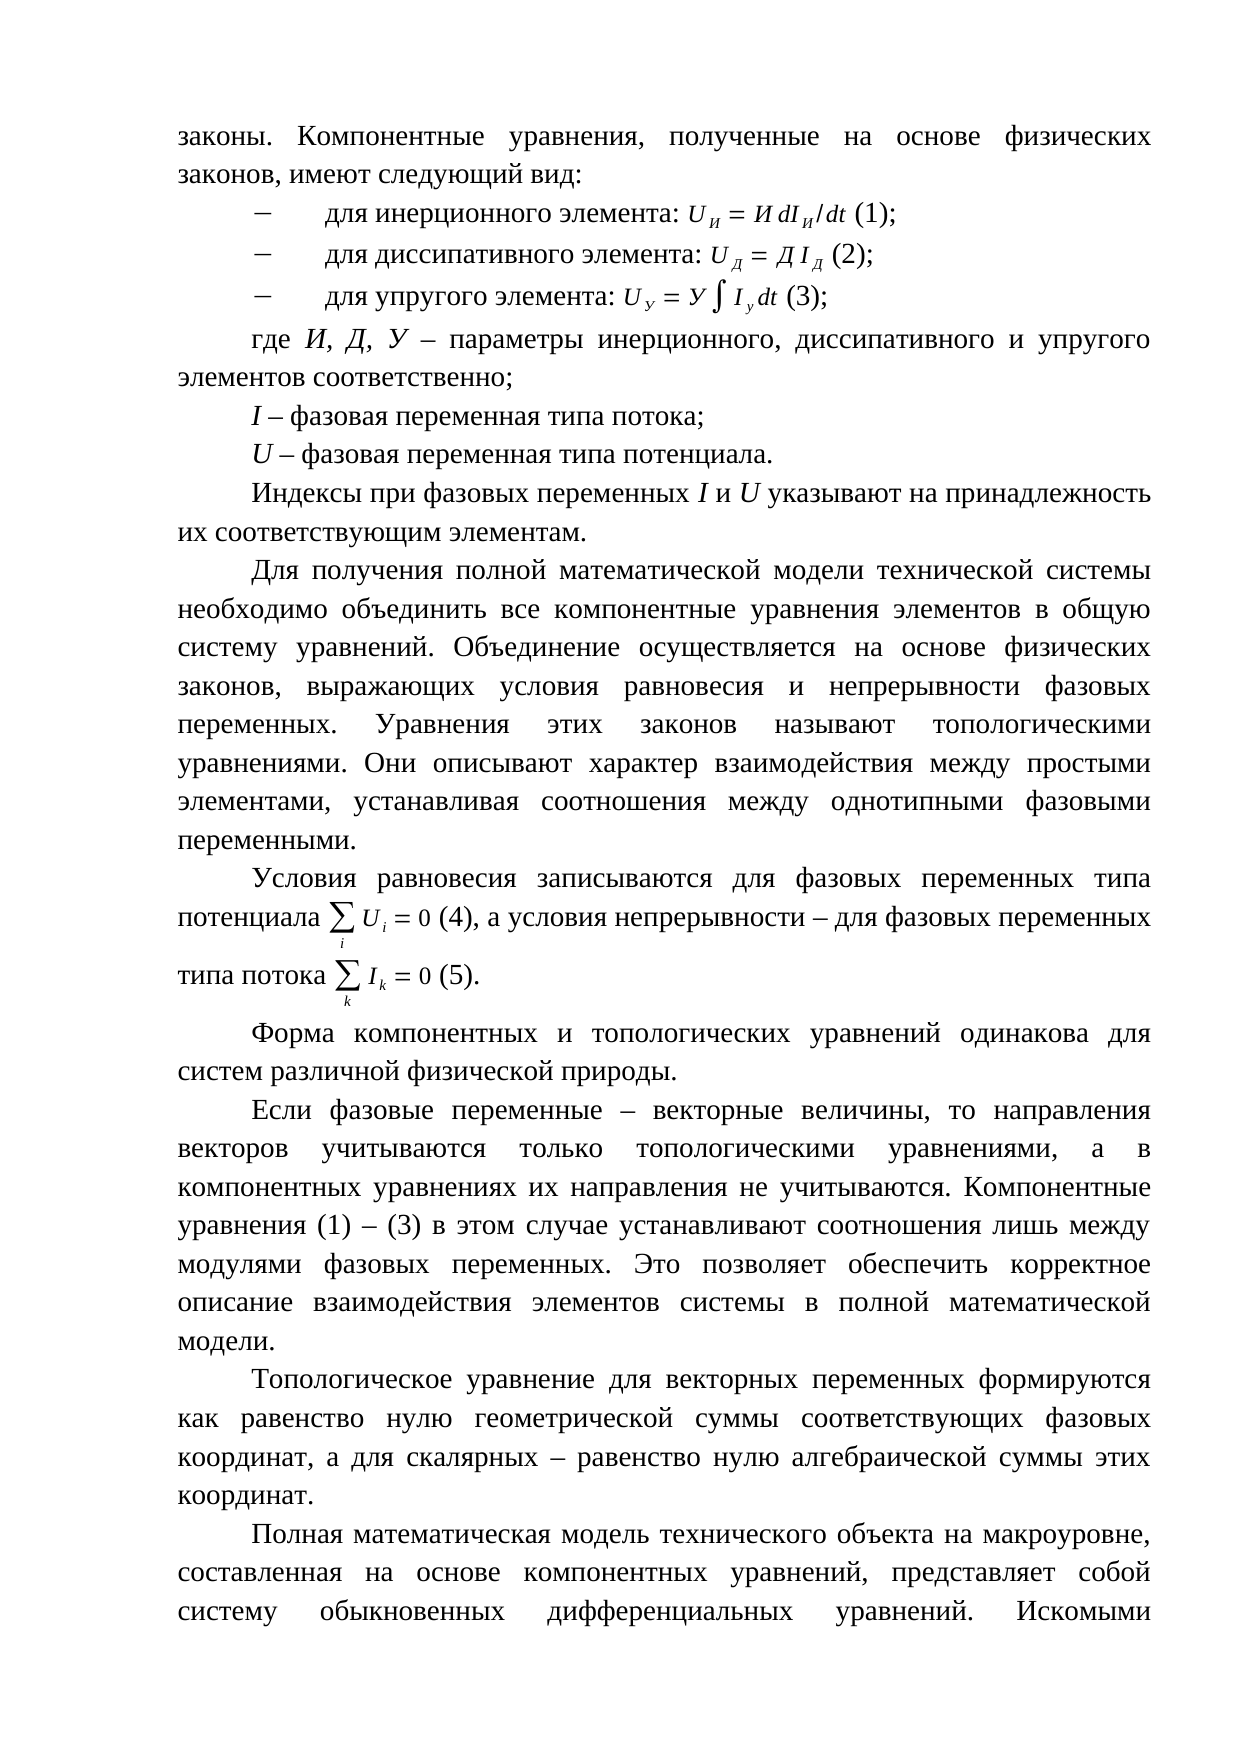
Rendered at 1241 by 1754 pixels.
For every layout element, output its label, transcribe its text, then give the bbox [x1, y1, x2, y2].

text Форма компонентных и топологических уравнений одинакова для систем различной физической природы. [177, 1015, 1152, 1087]
list для упругого элемента: (3); [177, 278, 1152, 316]
list для диссипативного элемента: (2); [177, 237, 1152, 273]
text Если фазовые переменные – векторные величины, то направления векторов учитываются только топологическими уравнениями, а в компонентных уравнениях их направления не учитываются. Компонентные уравнения (1) – (3) в этом случае устанавливают соотношения лишь между модулями фазовых переменных. Это позволяет обеспечить корректное описание взаимодействия элементов системы в полной математической модели. [177, 1092, 1152, 1357]
text Полная математическая модель технического объекта на макроуровне, составленная на основе компонентных уравнений, представляет собой систему обыкновенных дифференциальных уравнений. Искомыми [177, 1516, 1152, 1626]
text законы. Компонентные уравнения, полученные на основе физических законов, имеют следующий вид: [177, 118, 1152, 190]
list для инерционного элемента: (1); [177, 195, 1152, 232]
text где И, Д, У – параметры инерционного, диссипативного и упругого элементов соответственно; [177, 321, 1152, 393]
text I – фазовая переменная типа потока; [177, 398, 1152, 432]
text U – фазовая переменная типа потенциала. [177, 437, 1152, 470]
text Индексы при фазовых переменных I и U указывают на принадлежность их соответствующим элементам. [177, 475, 1152, 547]
text Условия равновесия записываются для фазовых переменных типа потенциала (4), а условия непрерывности – для фазовых переменных типа потока (5). [177, 861, 1152, 1010]
text Топологическое уравнение для векторных переменных формируются как равенство нулю геометрической суммы соответствующих фазовых координат, а для скалярных – равенство нулю алгебраической суммы этих координат. [177, 1362, 1152, 1511]
text Для получения полной математической модели технической системы необходимо объединить все компонентные уравнения элементов в общую систему уравнений. Объединение осуществляется на основе физических законов, выражающих условия равновесия и непрерывности фазовых переменных. Уравнения этих законов называют топологическими уравнениями. Они описывают характер взаимодействия между простыми элементами, устанавливая соотношения между однотипными фазовыми переменными. [177, 552, 1152, 856]
